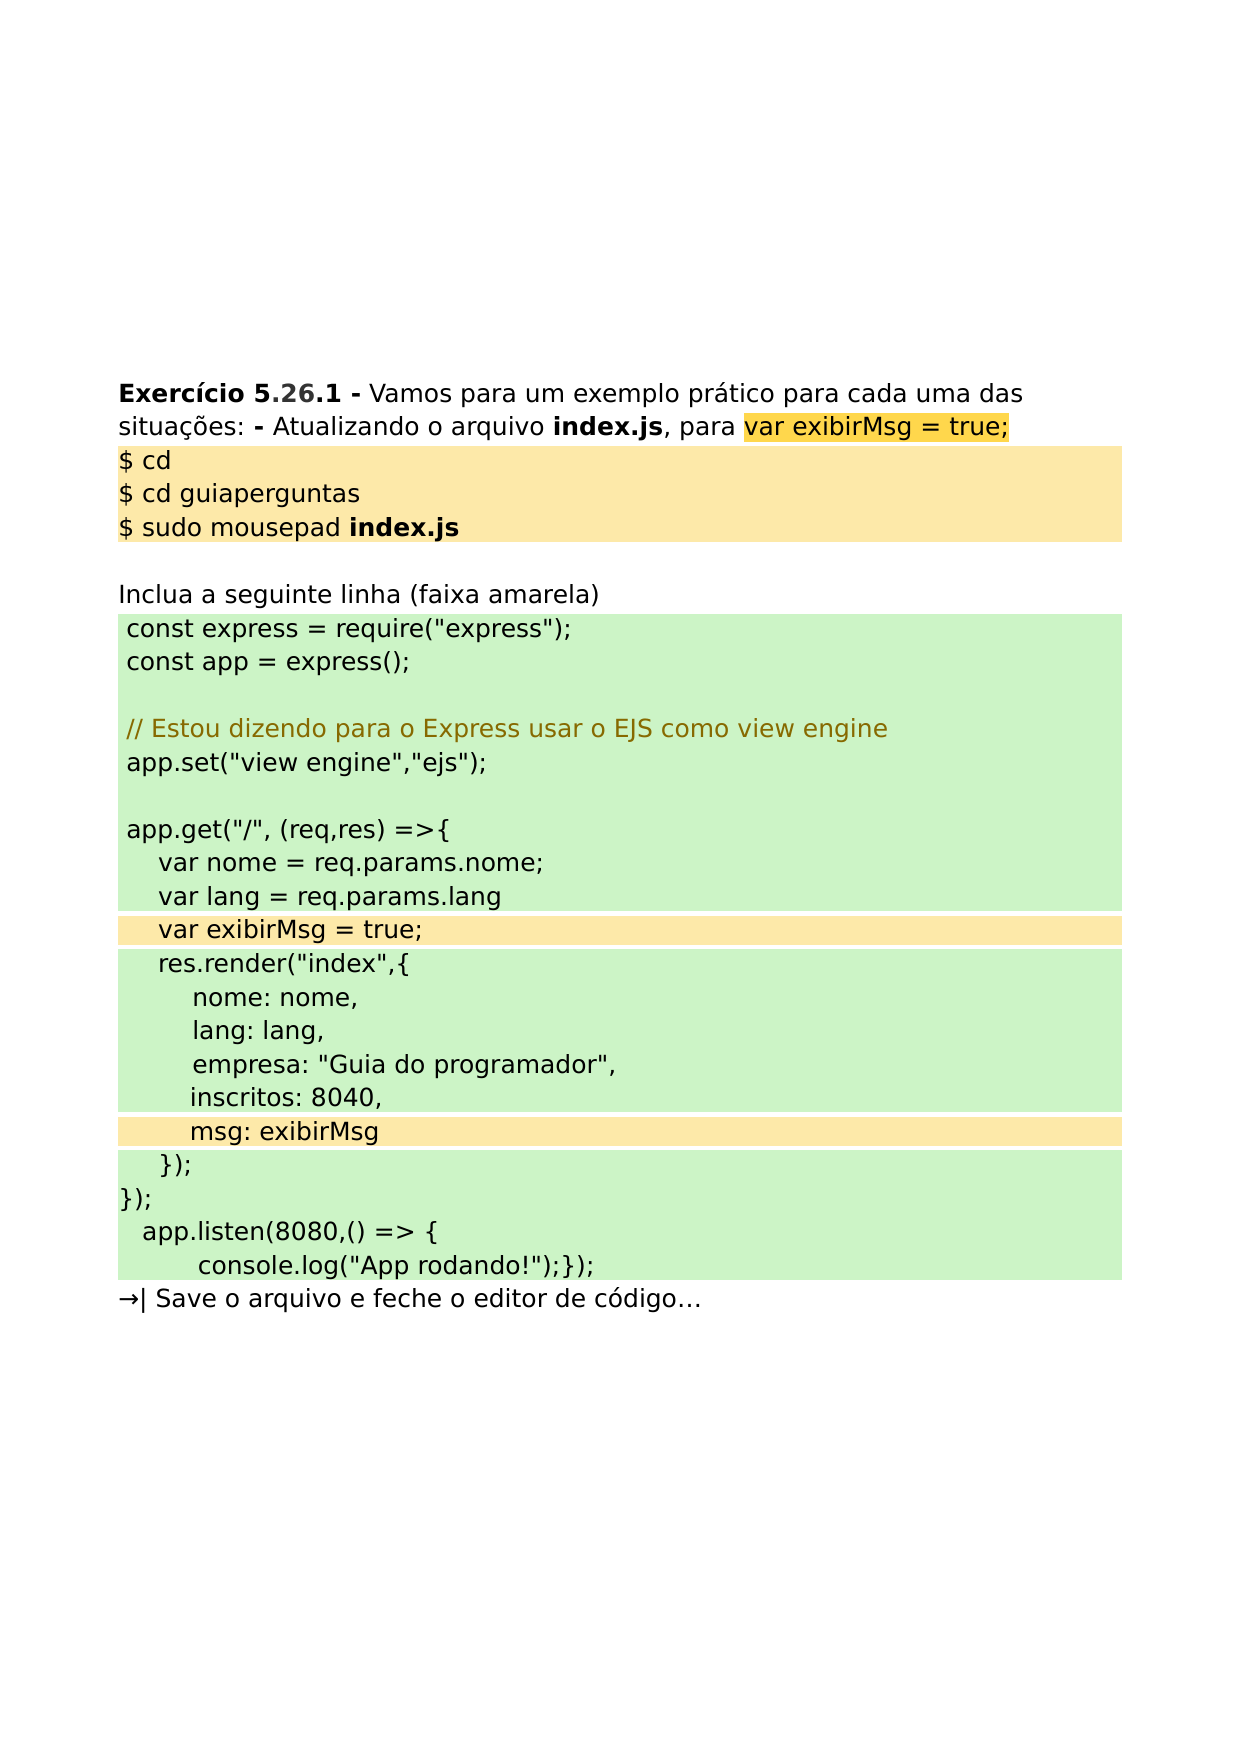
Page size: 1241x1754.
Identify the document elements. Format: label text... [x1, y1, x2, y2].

text // Estou dizendo para o Express usar o EJS como view engine [118, 714, 1122, 743]
text var nome = req.params.nome; [118, 848, 1122, 878]
text app.get("/", (req,res) =>{ [118, 815, 1122, 844]
text nome: nome, [118, 983, 1122, 1012]
text $ sudo mousepad index.js [118, 513, 1122, 542]
text res.render("index",{ [118, 949, 1122, 978]
text var lang = req.params.lang [118, 882, 1122, 911]
text msg: exibirMsg [118, 1117, 1122, 1146]
text inscritos: 8040, [118, 1083, 1122, 1112]
text Exercício 5.26.1 - Vamos para um exemplo prático para cada uma das situações: - Atualizando o arquivo index.js, para var exibirMsg = true; [118, 379, 1122, 442]
text const app = express(); [118, 647, 1122, 676]
text }); [118, 1150, 1122, 1179]
text →| Save o arquivo e feche o editor de código… [118, 1284, 1122, 1314]
text app.listen(8080,() => { [118, 1217, 1122, 1247]
text }); [118, 1184, 1122, 1213]
text console.log("App rodando!");}); [118, 1251, 1122, 1280]
text $ cd [118, 446, 1122, 475]
text var exibirMsg = true; [118, 916, 1122, 945]
text const express = require("express"); [118, 614, 1122, 643]
text lang: lang, [118, 1016, 1122, 1045]
text empresa: "Guia do programador", [118, 1050, 1122, 1079]
text $ cd guiaperguntas [118, 479, 1122, 509]
text Inclua a seguinte linha (faixa amarela) [118, 580, 1122, 609]
text app.set("view engine","ejs"); [118, 748, 1122, 777]
